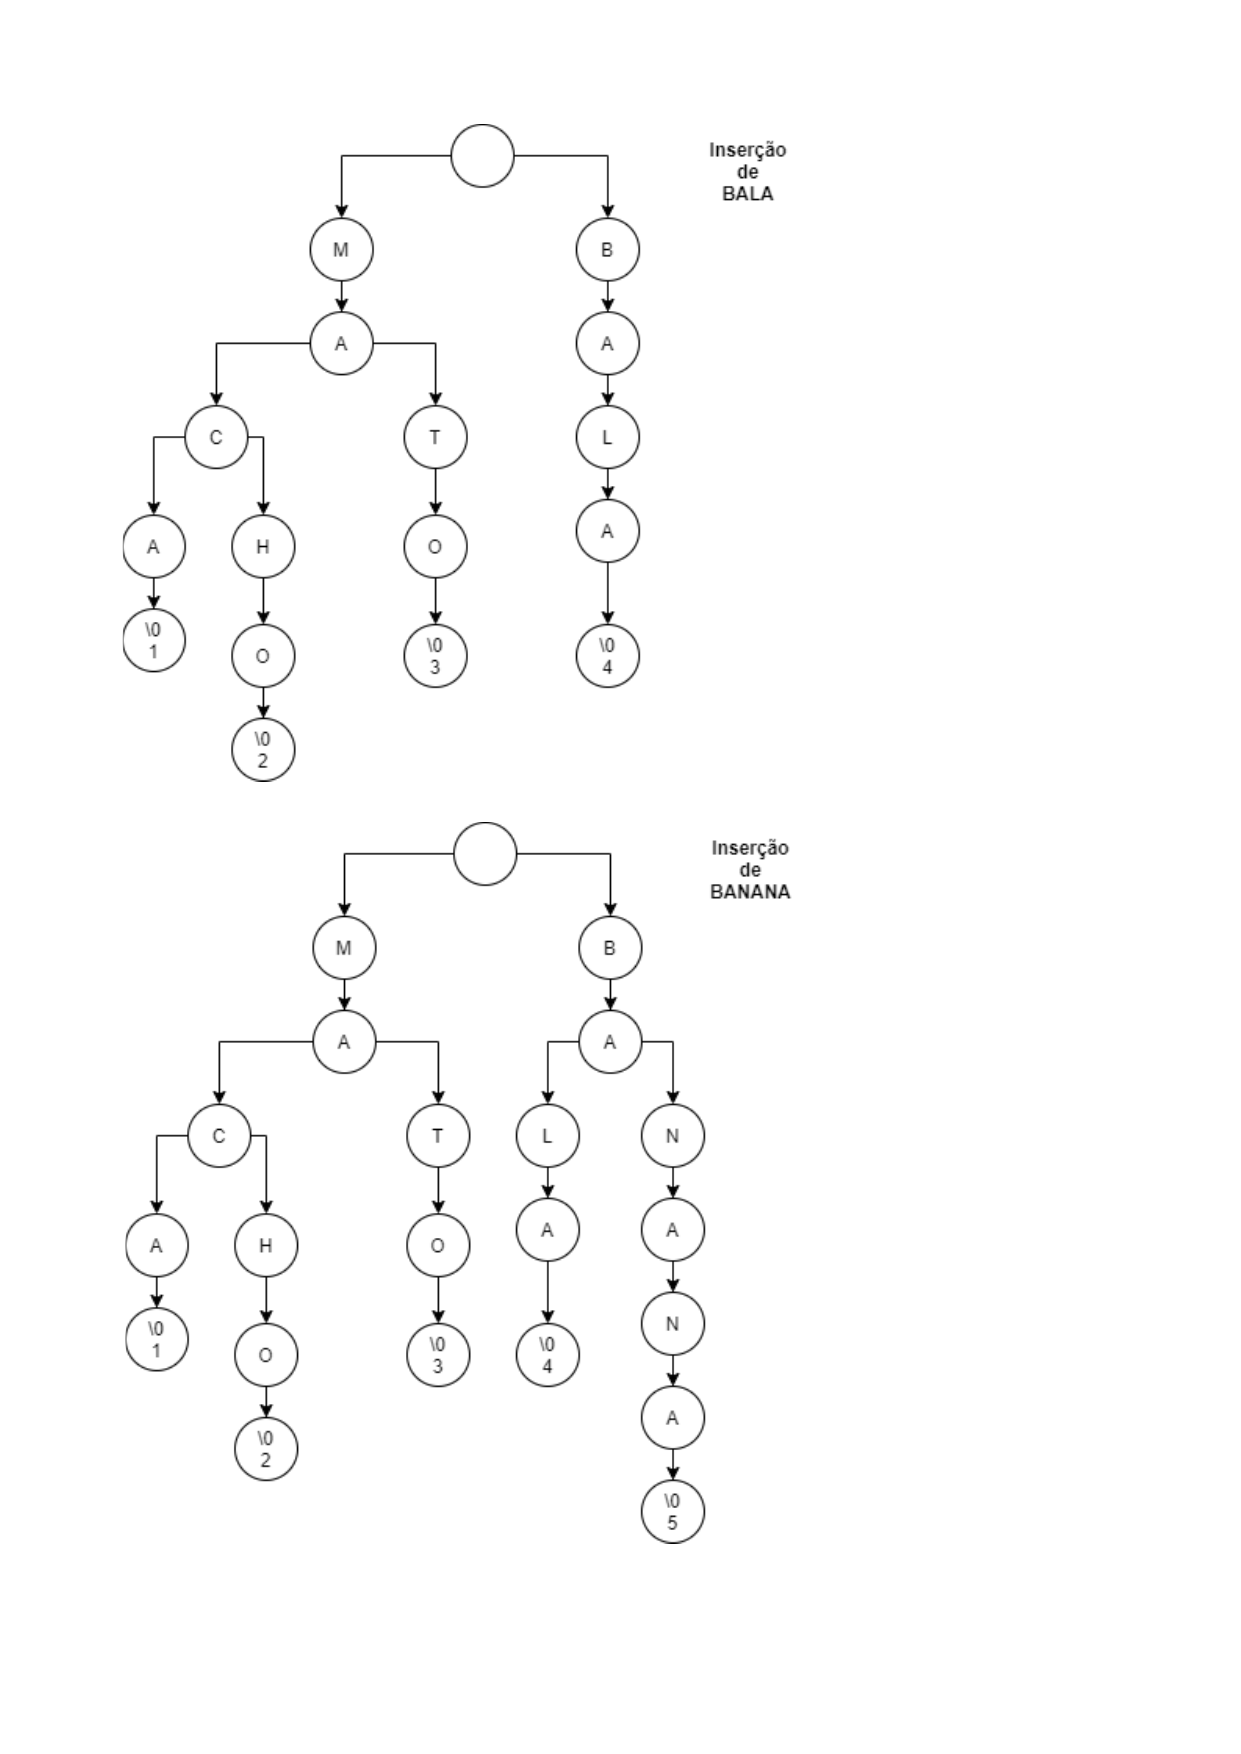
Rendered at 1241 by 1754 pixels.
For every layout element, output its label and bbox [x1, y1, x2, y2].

picture [122, 124, 789, 782]
picture [125, 822, 793, 1544]
